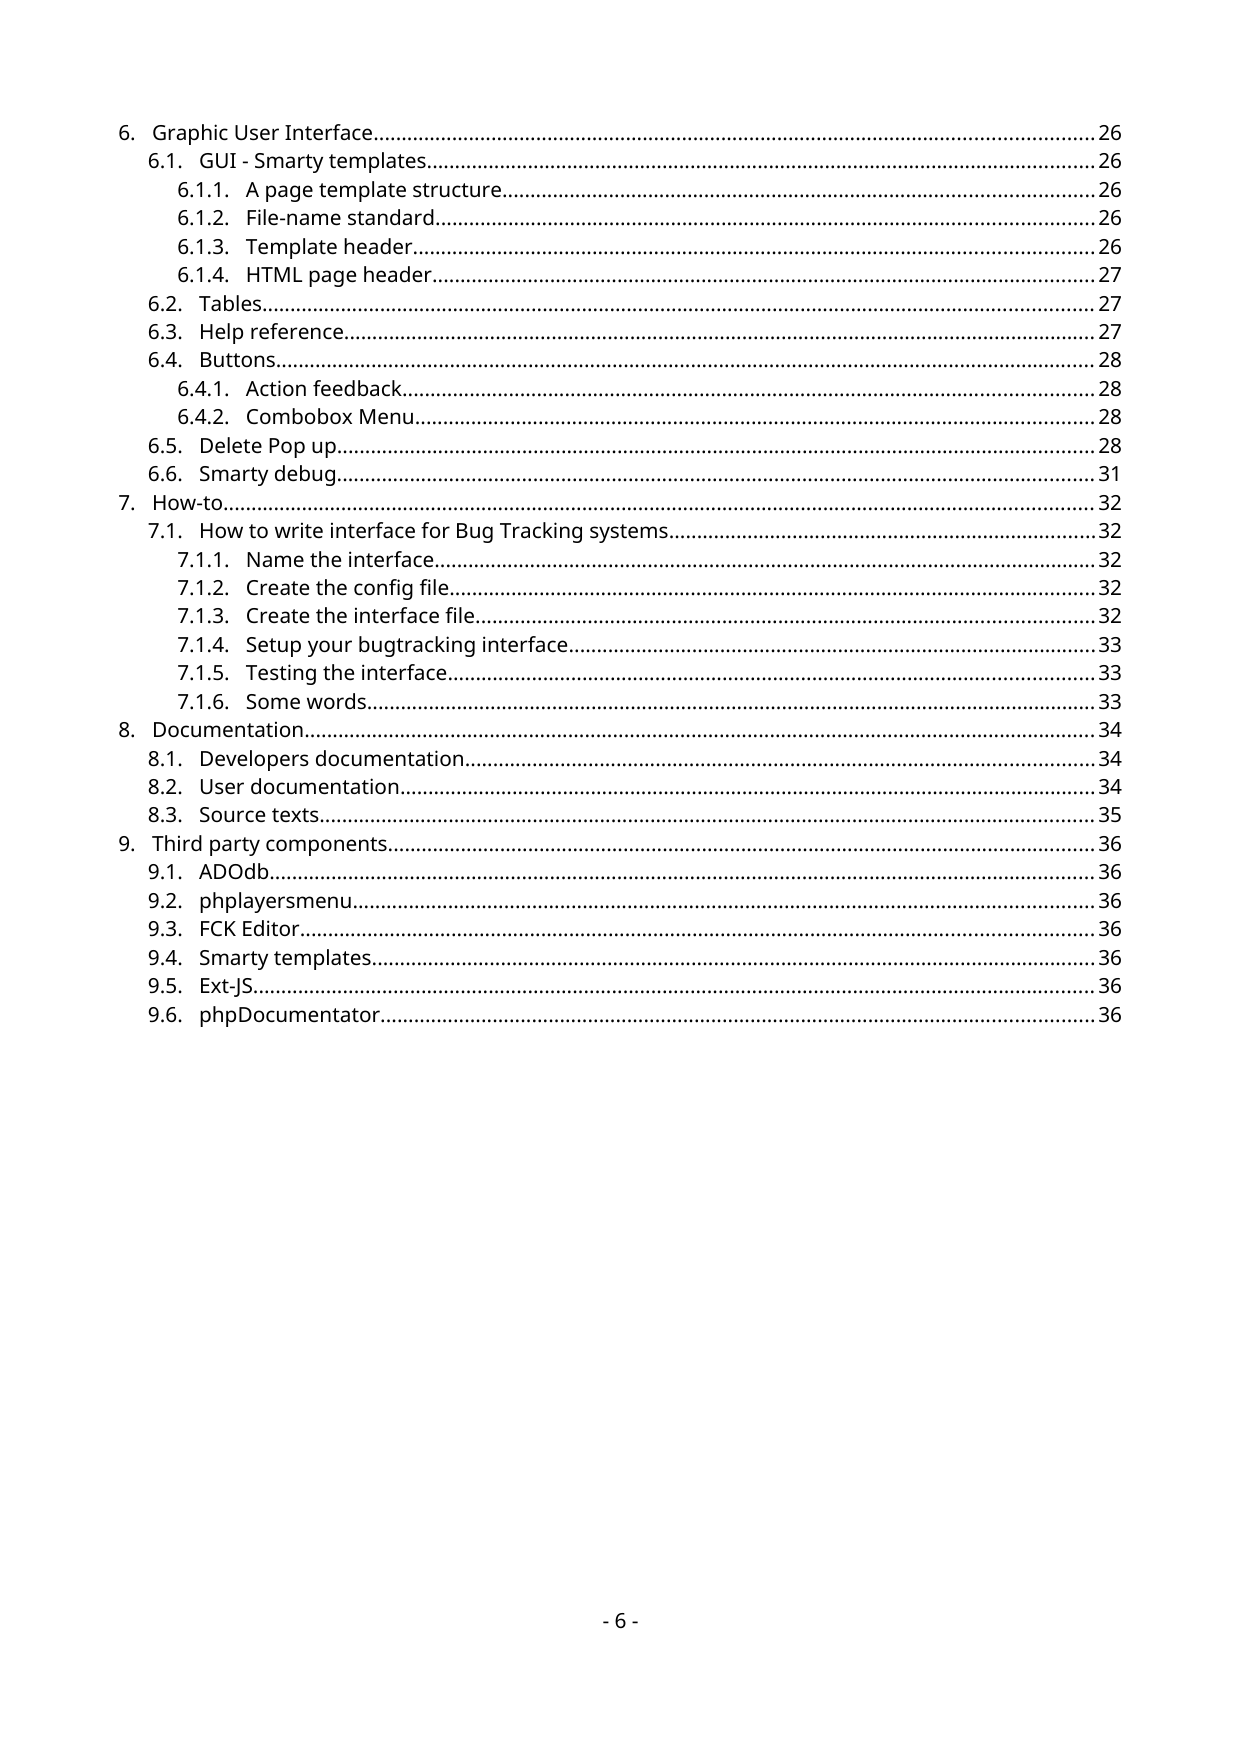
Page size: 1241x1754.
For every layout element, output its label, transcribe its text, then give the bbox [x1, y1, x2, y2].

text 7.1.6. Some words 33 [177, 687, 1122, 715]
text 6.6. Smarty debug 31 [148, 459, 1122, 488]
text 6.1.4. HTML page header 27 [177, 260, 1122, 289]
text 8.1. Developers documentation 34 [148, 744, 1122, 772]
text 7.1. How to write interface for Bug Tracking systems 32 [148, 516, 1122, 545]
text 7.1.5. Testing the interface 33 [177, 658, 1122, 687]
text 9.5. Ext-JS 36 [148, 971, 1122, 1000]
text 9.3. FCK Editor 36 [148, 914, 1122, 943]
text 7. How-to 32 [118, 488, 1122, 516]
text 6.4.1. Action feedback 28 [177, 374, 1122, 402]
text 9.1. ADOdb 36 [148, 857, 1122, 886]
text 9.6. phpDocumentator 36 [148, 1000, 1122, 1028]
text 7.1.1. Name the interface 32 [177, 545, 1122, 573]
text 8.3. Source texts 35 [148, 801, 1122, 829]
text 6.4.2. Combobox Menu 28 [177, 402, 1122, 431]
text 6.1. GUI - Smarty templates 26 [148, 147, 1122, 175]
text 6.1.1. A page template structure 26 [177, 175, 1122, 203]
text 6.2. Tables 27 [148, 289, 1122, 317]
text 6. Graphic User Interface 26 [118, 118, 1122, 147]
text 6.1.3. Template header 26 [177, 232, 1122, 260]
text 9.4. Smarty templates 36 [148, 943, 1122, 971]
text 6.3. Help reference 27 [148, 317, 1122, 346]
text 9. Third party components 36 [118, 829, 1122, 857]
text 7.1.3. Create the interface file 32 [177, 602, 1122, 630]
text 6.1.2. File-name standard 26 [177, 203, 1122, 232]
text 6.4. Buttons 28 [148, 346, 1122, 374]
text 7.1.2. Create the config file 32 [177, 573, 1122, 602]
text 8. Documentation 34 [118, 715, 1122, 744]
text 7.1.4. Setup your bugtracking interface 33 [177, 630, 1122, 658]
text 9.2. phplayersmenu 36 [148, 886, 1122, 914]
text 8.2. User documentation 34 [148, 772, 1122, 801]
text 6.5. Delete Pop up 28 [148, 431, 1122, 459]
